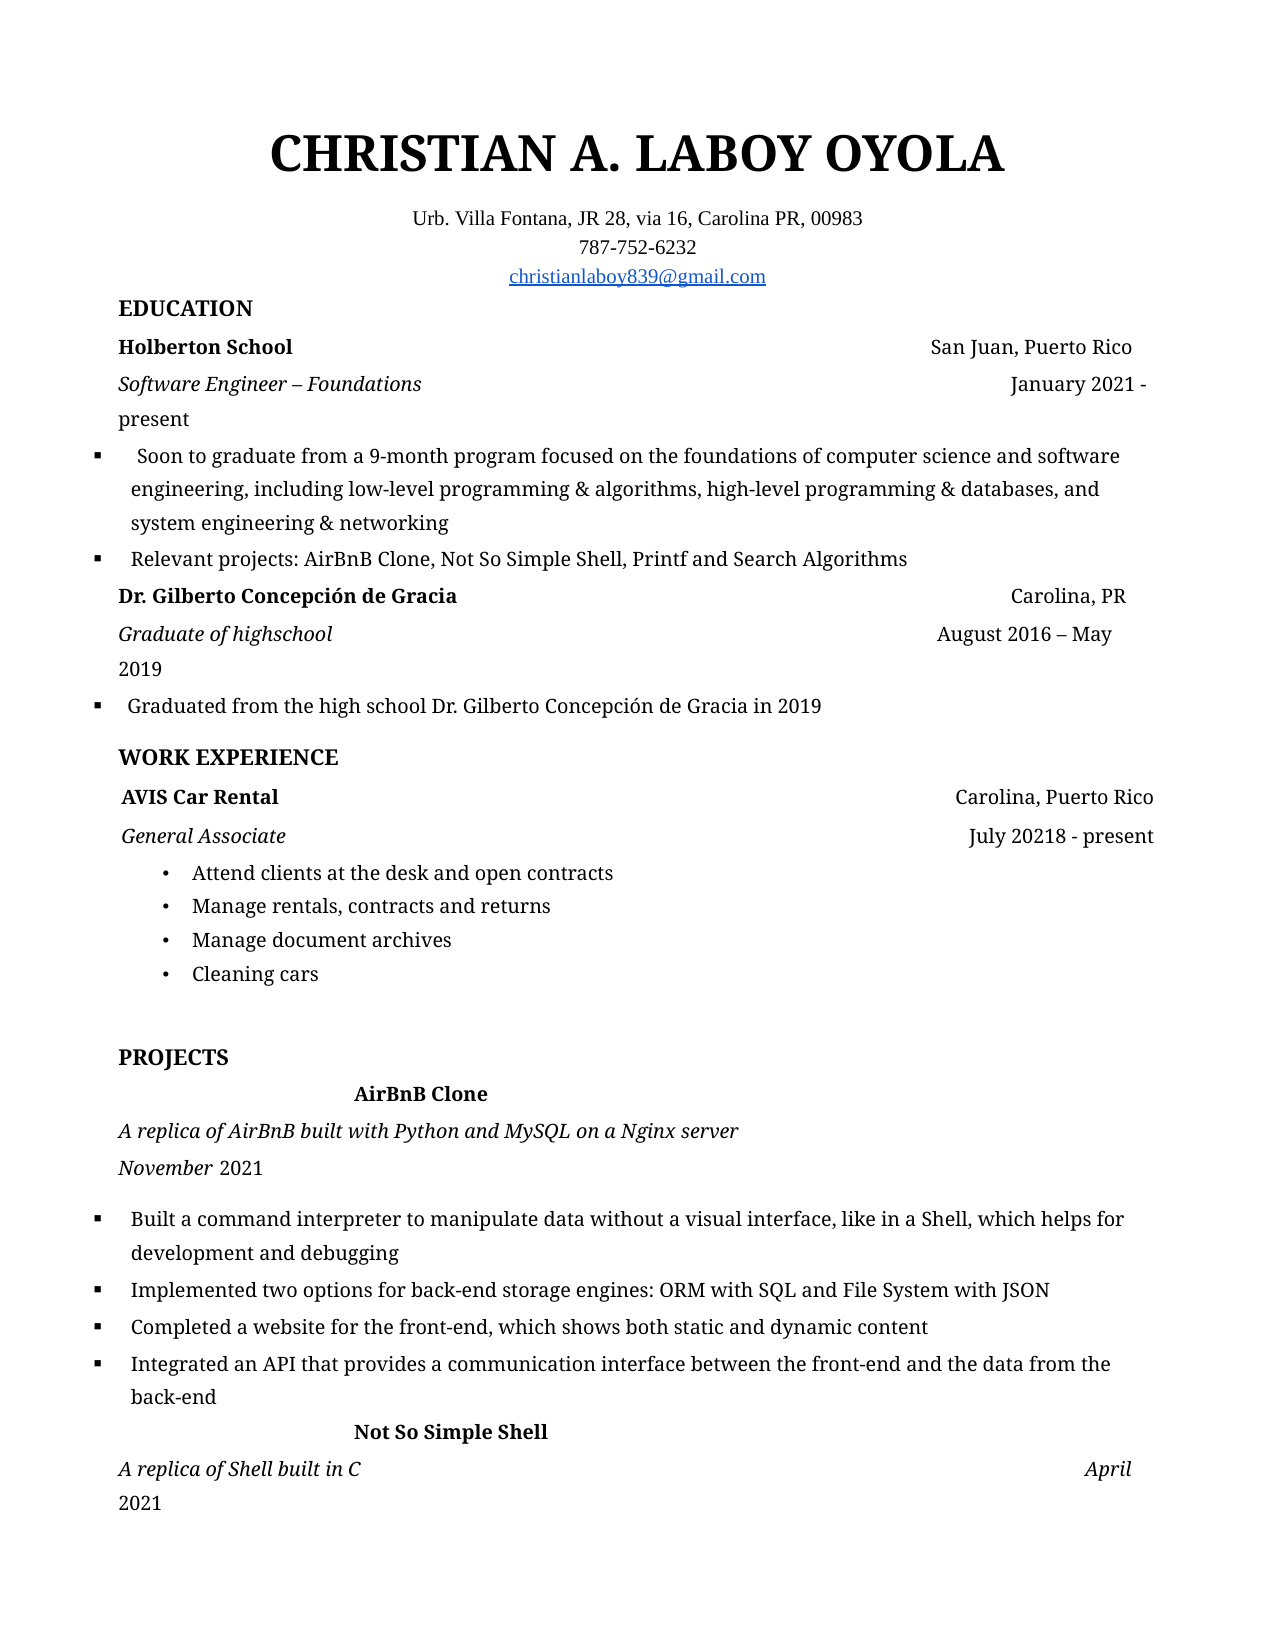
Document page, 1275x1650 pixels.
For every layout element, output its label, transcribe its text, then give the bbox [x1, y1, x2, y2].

text Graduate of highschool August 2016 – May 2019 [118, 618, 1157, 682]
table_header Carolina, Puerto Rico [631, 780, 1157, 819]
list Manage rentals, contracts and returns [162, 893, 1157, 919]
text ▪ Completed a website for the front-end, which shows both static and dynamic content [93, 1311, 1157, 1340]
text AirBnB Clone [118, 1080, 1157, 1107]
table_cell General Associate [118, 820, 631, 859]
list Cleaning cars [162, 960, 1157, 987]
text ▪ Implemented two options for back-end storage engines: ORM with SQL and File System with JSON [93, 1274, 1157, 1303]
text ▪ Built a command interpreter to manipulate data without a visual interface, like in a Shell, which helps for development and debugging [93, 1203, 1157, 1266]
text 787-752-6232 [118, 235, 1157, 259]
text CHRISTIAN A. LABOY OYOLA [118, 118, 1157, 186]
text Not So Simple Shell [118, 1418, 1157, 1445]
table_cell July 20218 - present [631, 820, 1157, 859]
text A replica of AirBnB built with Python and MySQL on a Nginx server November 2021 [118, 1115, 1157, 1182]
text ▪ Integrated an API that provides a communication interface between the front-end and the data from the back-end [93, 1348, 1157, 1411]
text ▪ Soon to graduate from a 9-month program focused on the foundations of computer science and software engineering, including low-level programming & algorithms, high-level programming & databases, and system engineering & networking [93, 440, 1157, 536]
subtitle EDUCATION [118, 292, 1157, 322]
text ▪ Relevant projects: AirBnB Clone, Not So Simple Shell, Printf and Search Algorithms [93, 543, 1157, 573]
text A replica of Shell built in C April 2021 [118, 1453, 1157, 1517]
text ▪ Graduated from the high school Dr. Gilberto Concepción de Gracia in 2019 [93, 690, 1157, 719]
subtitle WORK EXPERIENCE [118, 742, 1157, 772]
text Holberton School San Juan, Puerto Rico [118, 331, 1157, 360]
text Software Engineer – Foundations January 2021 - present [118, 368, 1157, 432]
text Urb. Villa Fontana, JR 28, via 16, Carolina PR, 00983 [118, 206, 1157, 230]
list Manage document archives [162, 926, 1157, 953]
text Dr. Gilberto Concepción de Gracia Carolina, PR [118, 581, 1157, 610]
table_header AVIS Car Rental [118, 780, 631, 819]
list Attend clients at the desk and open contracts [162, 859, 1157, 886]
text christianlaboy839@gmail.com [118, 264, 1157, 288]
subtitle PROJECTS [118, 1042, 1157, 1072]
